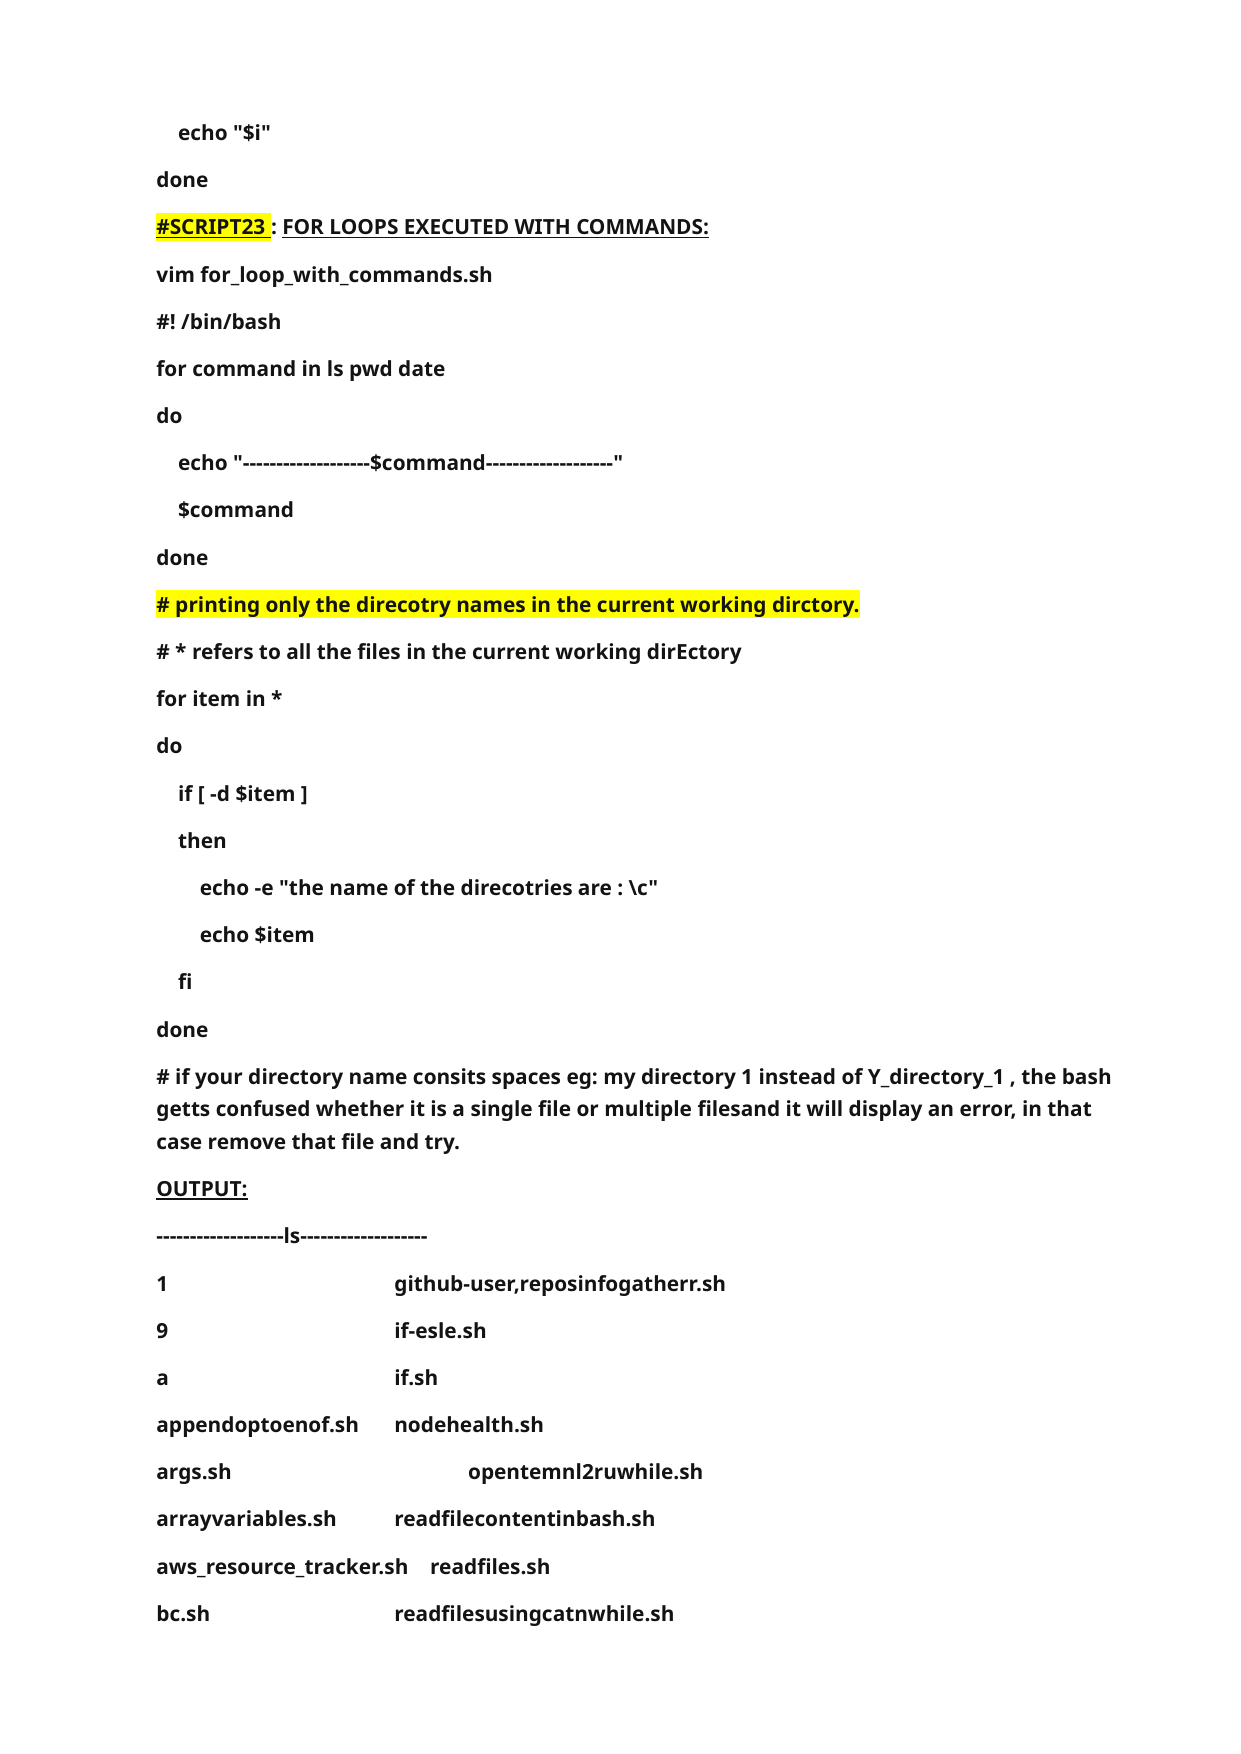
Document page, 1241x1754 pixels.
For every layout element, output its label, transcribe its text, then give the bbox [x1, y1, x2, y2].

text args.sh opentemnl2ruwhile.sh [156, 1457, 1122, 1486]
text done [156, 165, 1122, 194]
text arrayvariables.sh readfilecontentinbash.sh [156, 1504, 1122, 1533]
text $command [156, 496, 1122, 524]
text #SCRIPT23 : FOR LOOPS EXECUTED WITH COMMANDS: [156, 212, 1122, 241]
text for command in ls pwd date [156, 354, 1122, 382]
text if [ -d $item ] [156, 779, 1122, 807]
text 1 github-user,reposinfogatherr.sh [156, 1269, 1122, 1297]
text then [156, 826, 1122, 854]
text aws_resource_tracker.sh readfiles.sh [156, 1552, 1122, 1580]
text echo $item [156, 920, 1122, 949]
text # printing only the direcotry names in the current working dirctory. [156, 590, 1122, 618]
text OUTPUT: [156, 1174, 1122, 1203]
text appendoptoenof.sh nodehealth.sh [156, 1410, 1122, 1439]
text # if your directory name consits spaces eg: my directory 1 instead of Y_directory_1 , the bash getts confused whether it is a single file or multiple filesand it will display an error, in that case remove that file and try. [156, 1062, 1122, 1156]
text echo "$i" [156, 118, 1122, 147]
text a if.sh [156, 1363, 1122, 1391]
text # * refers to all the files in the current working dirEctory [156, 637, 1122, 666]
text do [156, 732, 1122, 760]
text bc.sh readfilesusingcatnwhile.sh [156, 1599, 1122, 1627]
text done [156, 543, 1122, 571]
text vim for_loop_with_commands.sh [156, 260, 1122, 288]
text for item in * [156, 684, 1122, 713]
text echo "-------------------$command-------------------" [156, 448, 1122, 477]
text echo -e "the name of the direcotries are : \c" [156, 873, 1122, 902]
text 9 if-esle.sh [156, 1316, 1122, 1344]
text #! /bin/bash [156, 307, 1122, 335]
text -------------------ls------------------- [156, 1221, 1122, 1250]
text do [156, 401, 1122, 430]
text done [156, 1015, 1122, 1043]
text fi [156, 967, 1122, 996]
